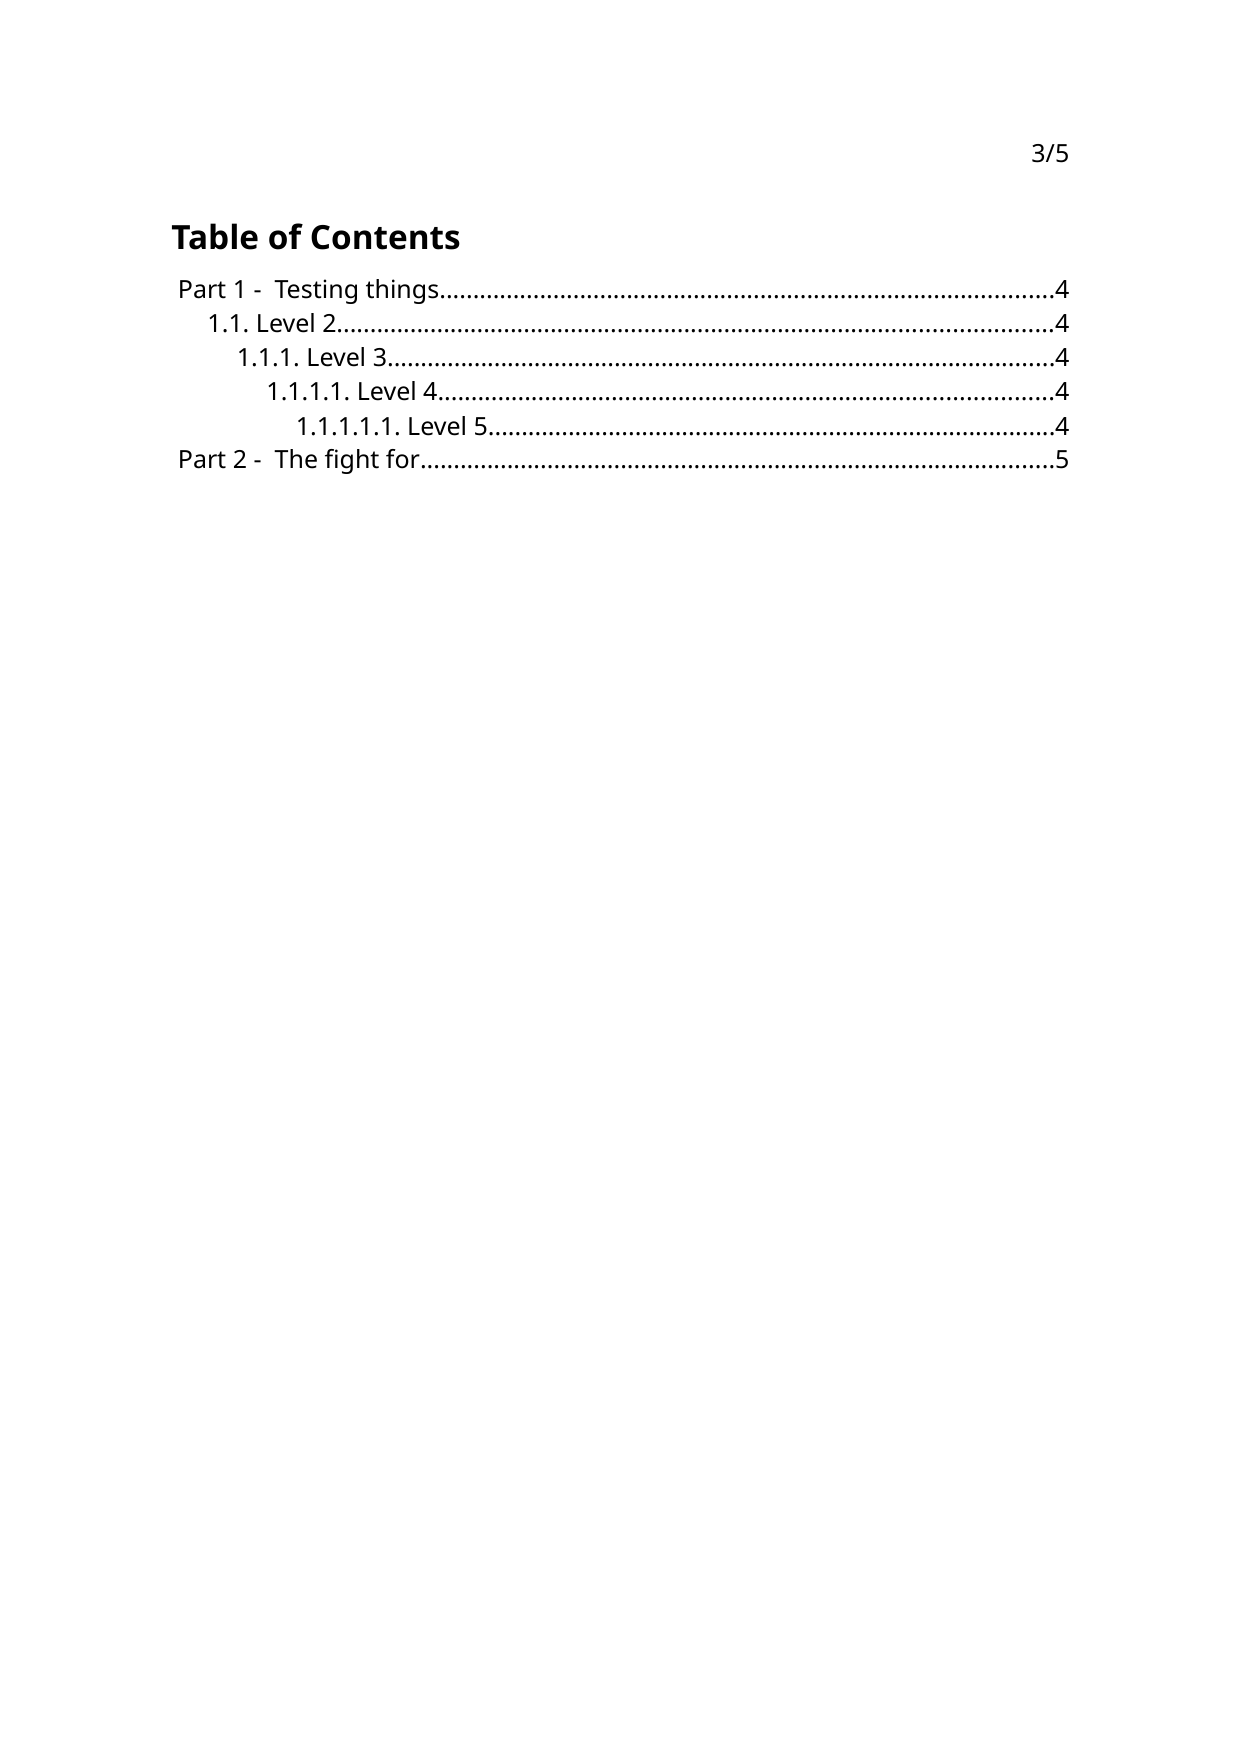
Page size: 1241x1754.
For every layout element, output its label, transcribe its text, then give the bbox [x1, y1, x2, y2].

subtitle Table of Contents [171, 214, 1069, 259]
text Part 2 - The fight for 5 [171, 442, 1069, 476]
text Part 1 - Testing things 4 [171, 272, 1069, 306]
text 1.1.1. Level 3 4 [230, 340, 1069, 374]
text 1.1. Level 2 4 [201, 306, 1069, 340]
text 1.1.1.1. Level 4 4 [260, 374, 1069, 408]
text 1.1.1.1.1. Level 5 4 [289, 408, 1069, 442]
